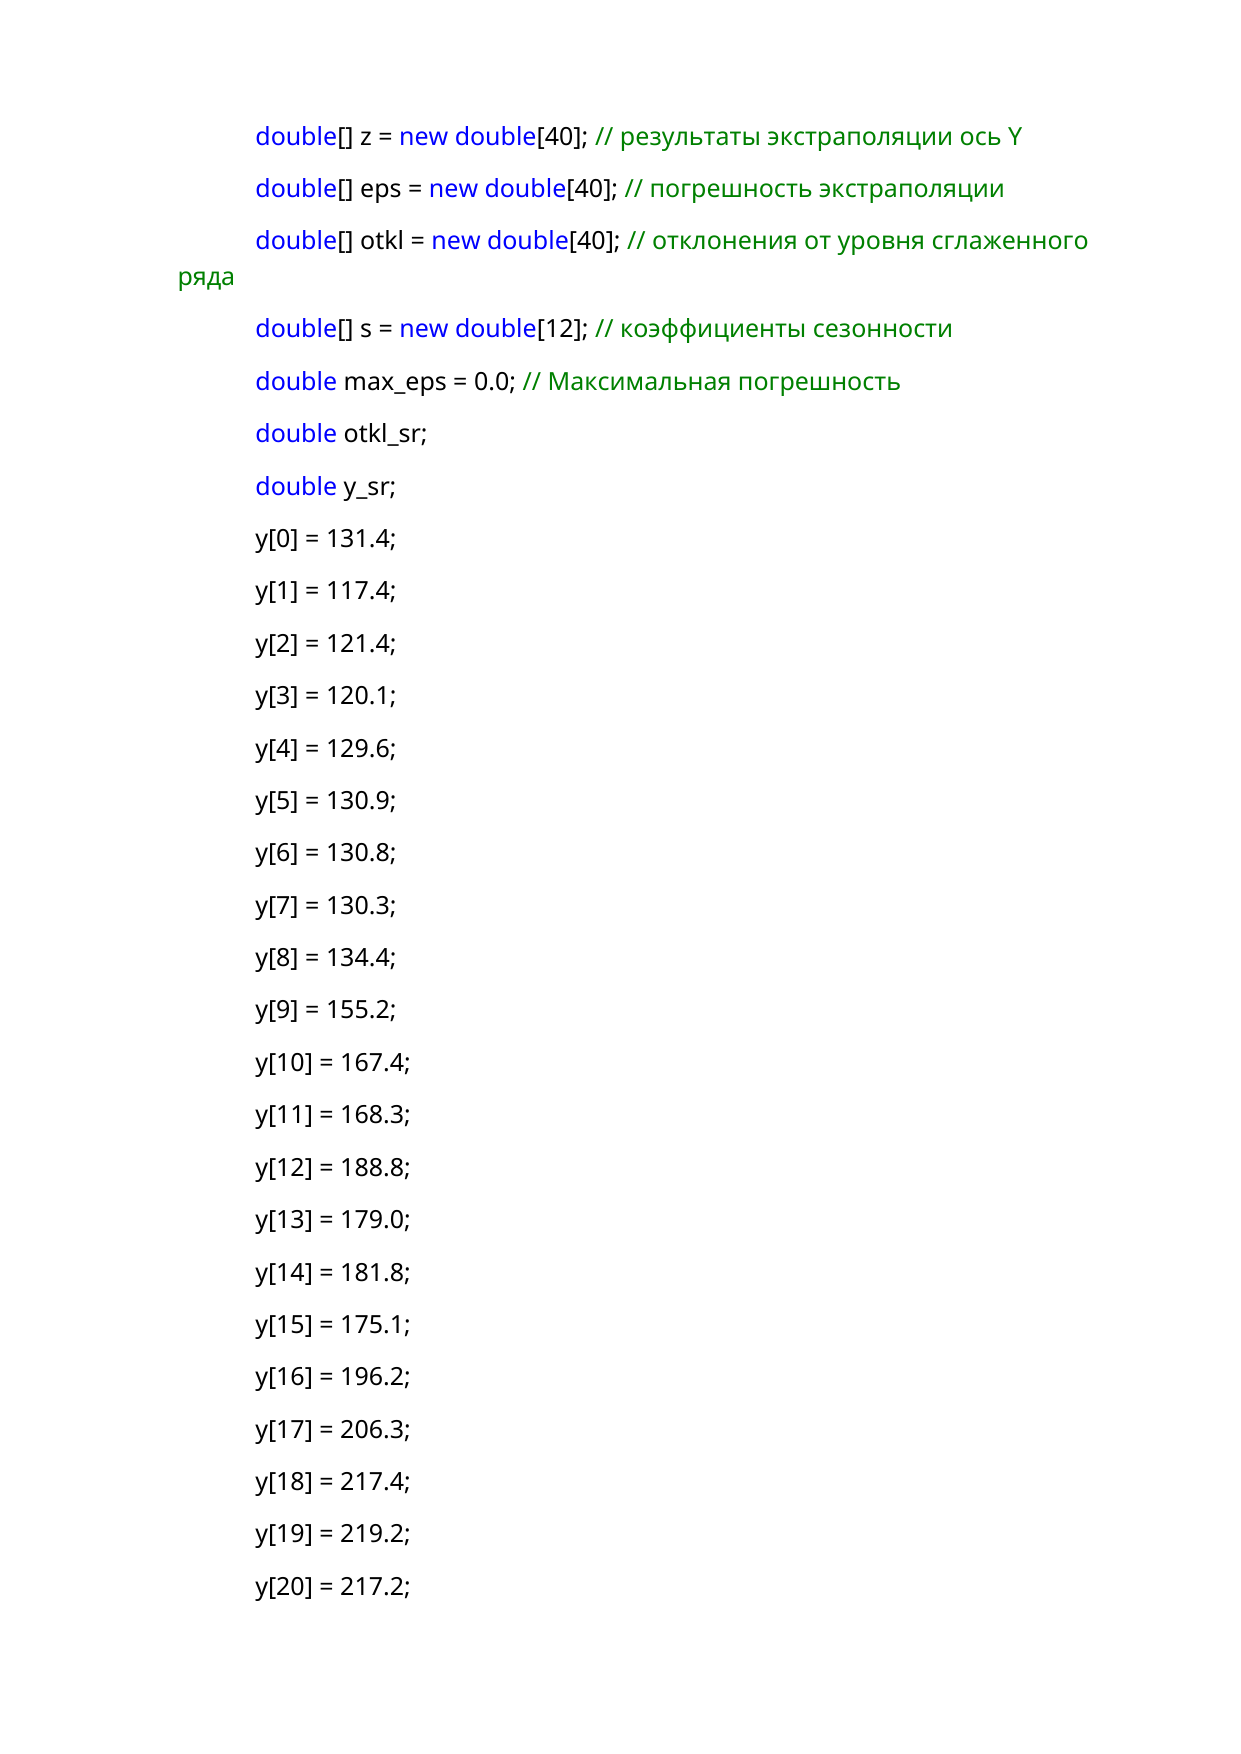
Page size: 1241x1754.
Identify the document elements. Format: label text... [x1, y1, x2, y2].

text double[] otkl = new double[40]; // отклонения от уровня сглаженного ряда [177, 223, 1152, 293]
text double y_sr; [177, 468, 1152, 502]
text y[10] = 167.4; [177, 1044, 1152, 1079]
text double otkl_sr; [177, 416, 1152, 450]
text y[2] = 121.4; [177, 625, 1152, 659]
text y[1] = 117.4; [177, 573, 1152, 607]
text double max_eps = 0.0; // Максимальная погрешность [177, 363, 1152, 397]
text double[] s = new double[12]; // коэффициенты сезонности [177, 311, 1152, 345]
text y[4] = 129.6; [177, 730, 1152, 764]
text y[18] = 217.4; [177, 1464, 1152, 1498]
text y[15] = 175.1; [177, 1307, 1152, 1341]
text y[14] = 181.8; [177, 1254, 1152, 1288]
text double[] eps = new double[40]; // погрешность экстраполяции [177, 171, 1152, 204]
text y[20] = 217.2; [177, 1568, 1152, 1603]
text double[] z = new double[40]; // результаты экстраполяции ось Y [177, 118, 1152, 152]
text y[3] = 120.1; [177, 678, 1152, 712]
text y[19] = 219.2; [177, 1516, 1152, 1550]
text y[13] = 179.0; [177, 1202, 1152, 1236]
text y[9] = 155.2; [177, 992, 1152, 1026]
text y[7] = 130.3; [177, 887, 1152, 921]
text y[11] = 168.3; [177, 1097, 1152, 1131]
text y[17] = 206.3; [177, 1411, 1152, 1445]
text y[8] = 134.4; [177, 940, 1152, 974]
text y[6] = 130.8; [177, 835, 1152, 869]
text y[5] = 130.9; [177, 783, 1152, 817]
text y[12] = 188.8; [177, 1149, 1152, 1183]
text y[16] = 196.2; [177, 1359, 1152, 1393]
text y[0] = 131.4; [177, 521, 1152, 555]
